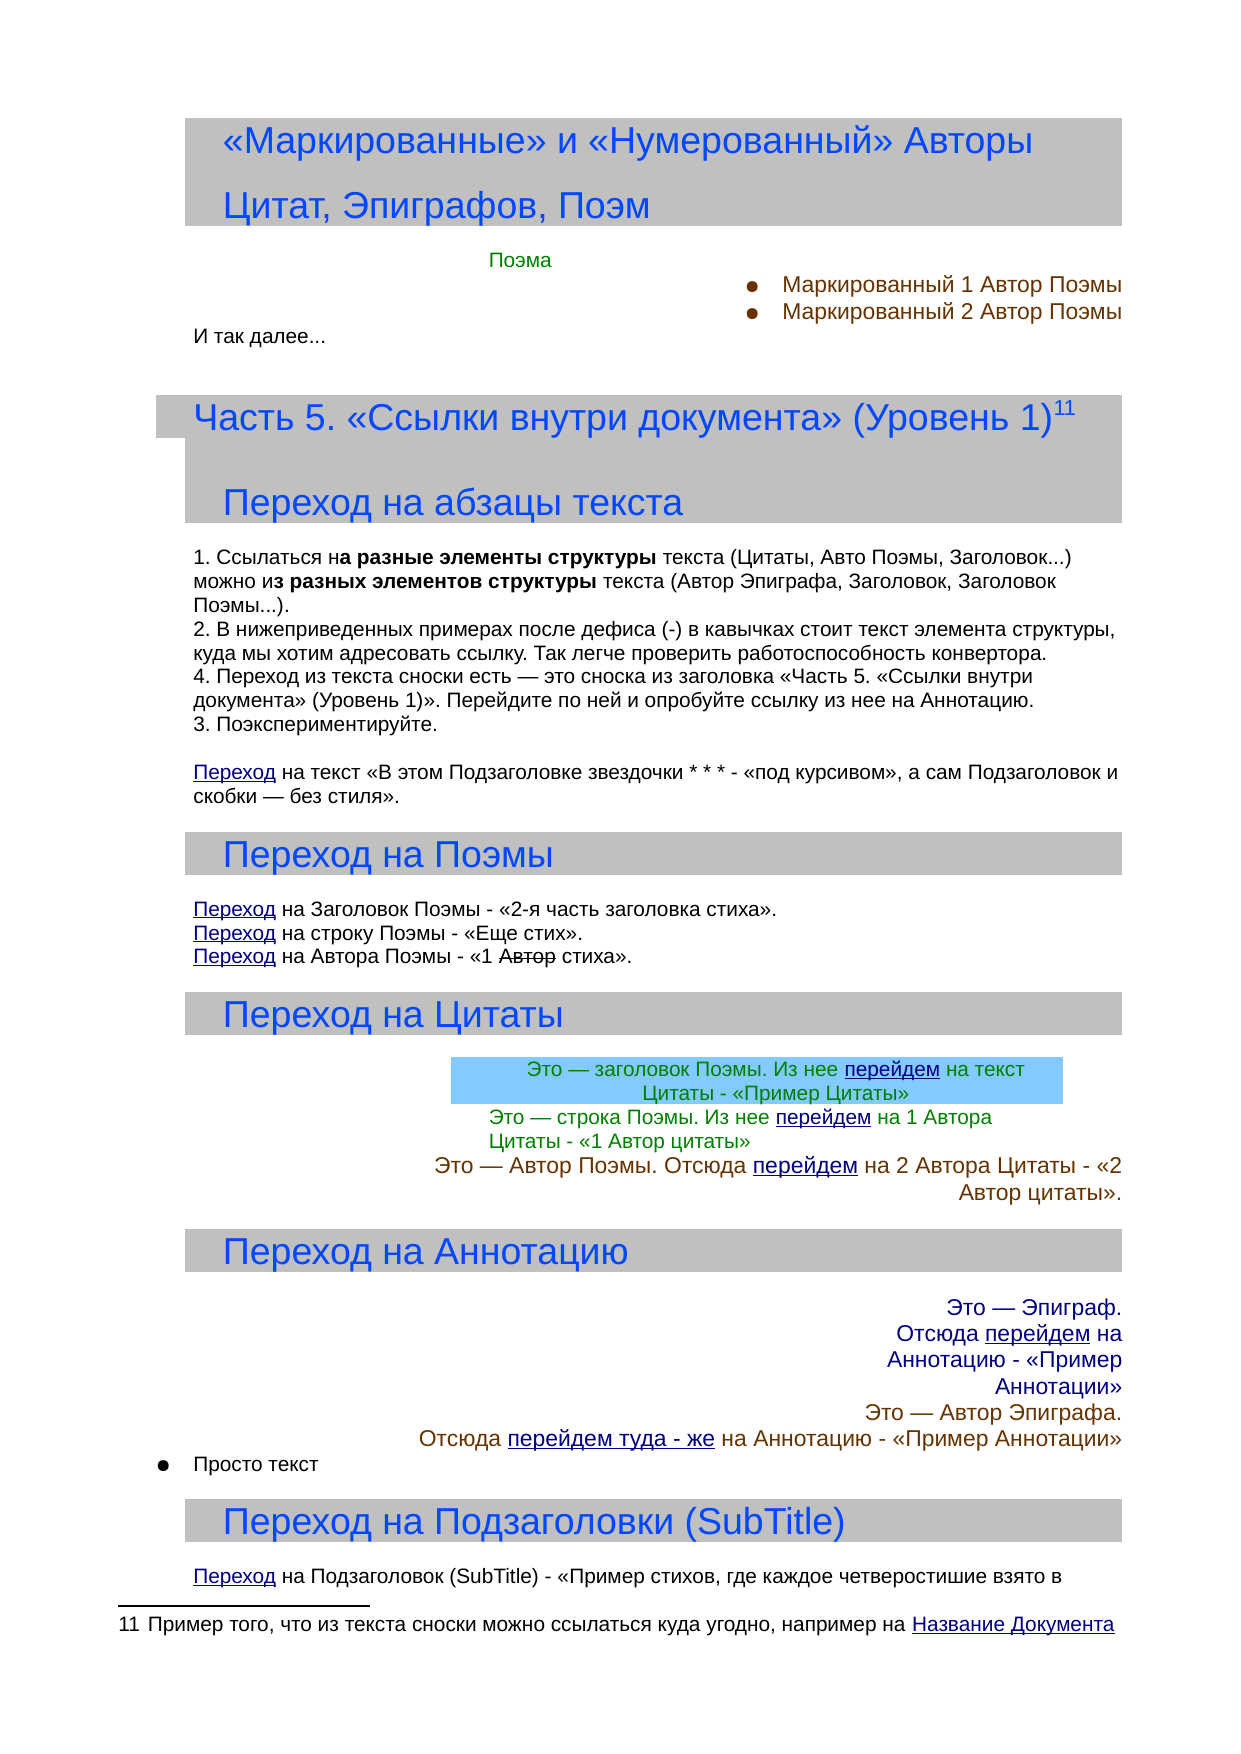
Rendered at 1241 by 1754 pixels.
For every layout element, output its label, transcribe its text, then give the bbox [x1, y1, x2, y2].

list «Маркированные» и «Нумерованный» Авторы Цитат, Эпиграфов, Поэм [185, 118, 1122, 226]
list Переход на Заголовок Поэмы - «2-я часть заголовка стиха». [156, 896, 1122, 920]
list Переход на строку Поэмы - «Еще стих». [156, 920, 1122, 944]
list Это — строка Поэмы. Из нее перейдем на 1 Автора Цитаты - «1 Автор цитаты» [451, 1104, 1063, 1152]
list Это — Автор Эпиграфа. [362, 1399, 1122, 1425]
list Маркированный 2 Автор Поэмы [362, 298, 1122, 324]
list И так далее... [156, 324, 1122, 348]
list Переход на Подзаголовки (SubTitle) [185, 1499, 1122, 1542]
list Часть 5. «Ссылки внутри документа» (Уровень 1) [156, 395, 1122, 438]
list Это — Эпиграф. [746, 1293, 1122, 1320]
list Отсюда перейдем туда - же на Аннотацию - «Пример Аннотации» [362, 1425, 1122, 1452]
list 2. В нижеприведенных примерах после дефиса (-) в кавычках стоит текст элемента структуры, куда мы хотим адресовать ссылку. Так легче проверить работоспособность конвертора. [156, 616, 1122, 664]
list Переход на текст «В этом Подзаголовке звездочки * * * - «под курсивом», а сам Подзаголовок и скобки — без стиля». [156, 760, 1122, 808]
list Маркированный 1 Автор Поэмы [362, 271, 1122, 298]
list Переход на абзацы текста [185, 480, 1122, 523]
list Отсюда перейдем на Аннотацию - «Пример Аннотации» [746, 1320, 1122, 1399]
list Переход на Подзаголовок (SubTitle) - «Пример стихов, где каждое четверостишие взято в [156, 1564, 1122, 1588]
list 4. Переход из текста сноски есть — это сноска из заголовка «Часть 5. «Ссылки внутри документа» (Уровень 1)». Перейдите по ней и опробуйте ссылку из нее на Аннотацию. [156, 664, 1122, 712]
list Это — Автор Поэмы. Отсюда перейдем на 2 Автора Цитаты - «2 Автор цитаты». [362, 1152, 1122, 1205]
list Переход на Аннотацию [185, 1229, 1122, 1272]
list Переход на Поэмы [185, 832, 1122, 875]
list Переход на Цитаты [185, 992, 1122, 1035]
title Это — заголовок Поэмы. Из нее перейдем на текст Цитаты - «Пример Цитаты» [451, 1057, 1063, 1104]
list Переход на Автора Поэмы - «1 Автор стиха». [156, 944, 1122, 968]
list 3. Поэкспериментируйте. [156, 712, 1122, 736]
list Пример того, что из текста сноски можно ссылаться куда угодно, например на Название Документа [118, 1612, 1122, 1636]
list 1. Ссылаться на разные элементы структуры текста (Цитаты, Авто Поэмы, Заголовок...) можно из разных элементов структуры текста (Автор Эпиграфа, Заголовок, Заголовок Поэмы...). [156, 544, 1122, 616]
list Поэма [451, 247, 1063, 271]
list Просто текст [156, 1452, 1122, 1476]
